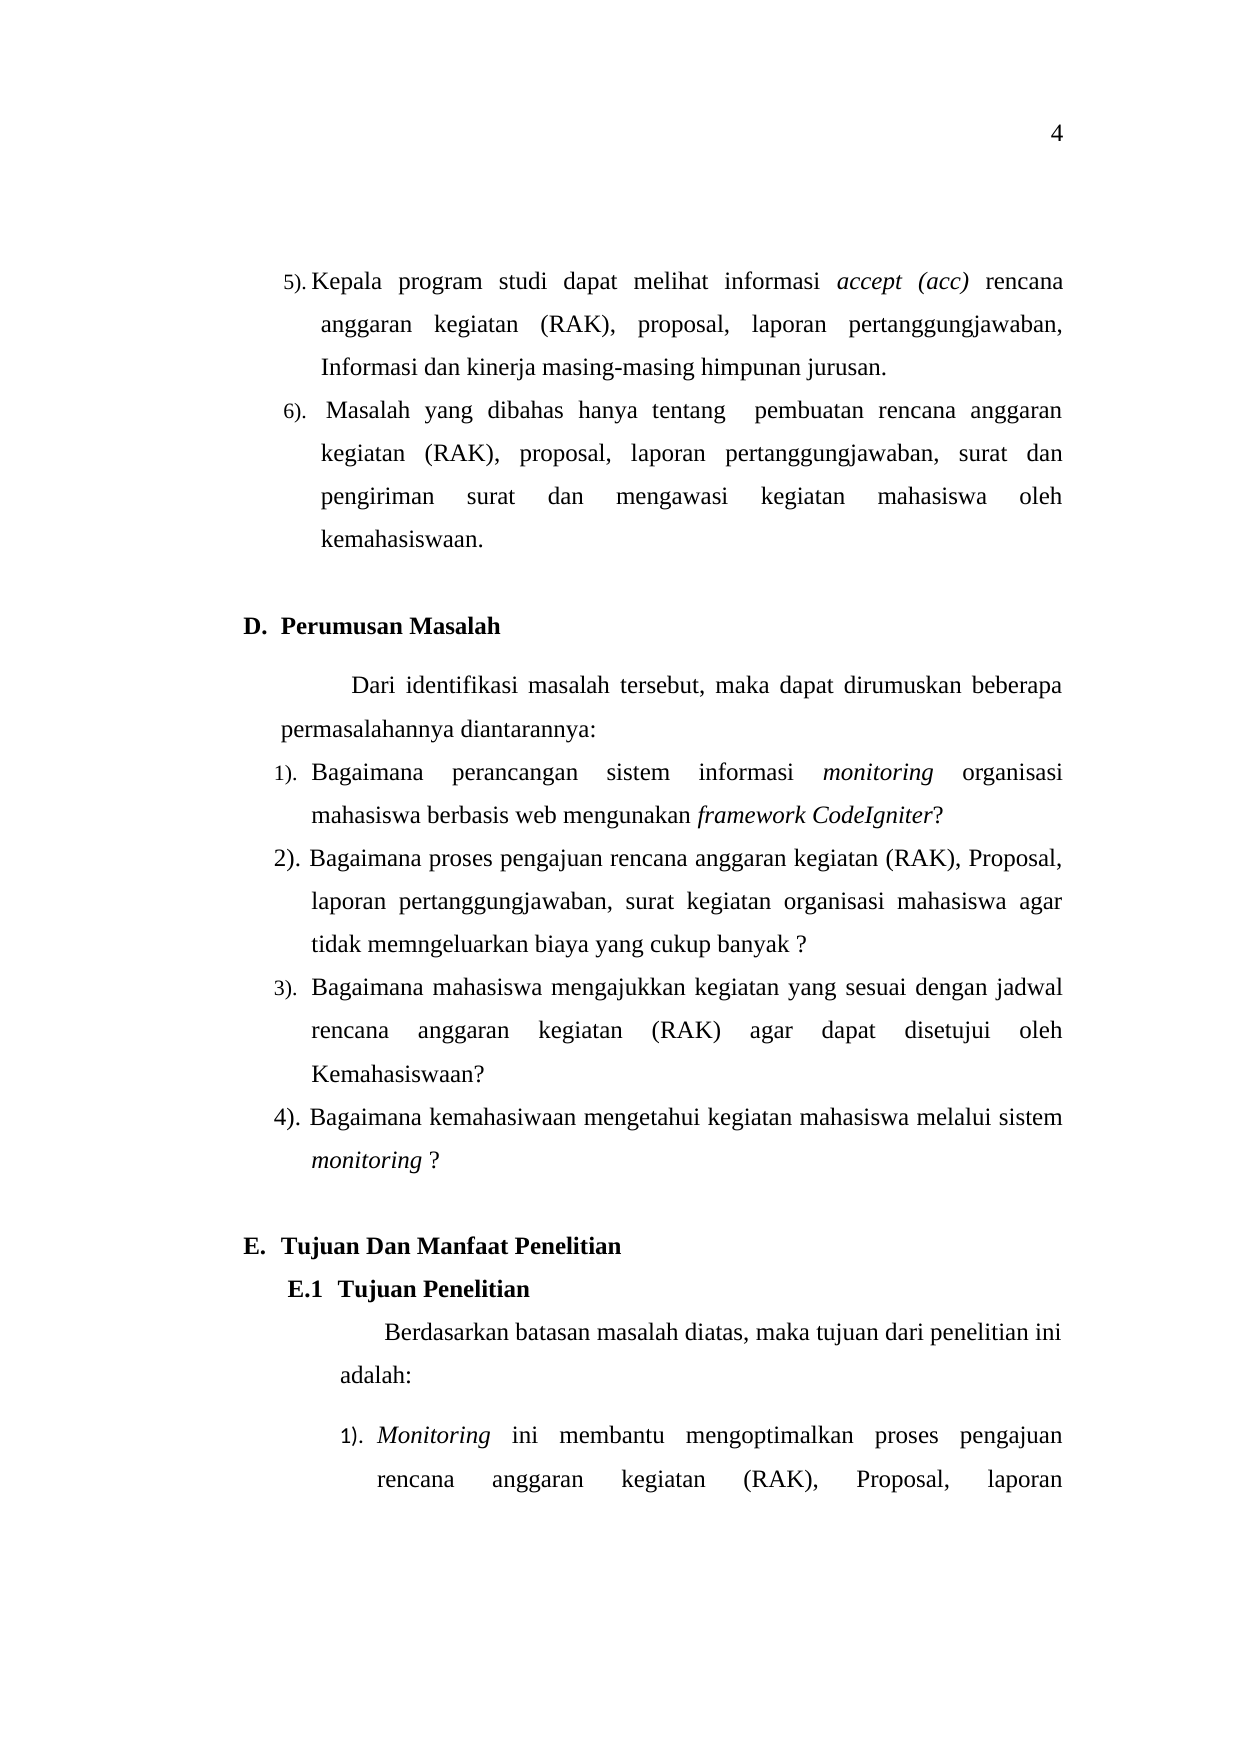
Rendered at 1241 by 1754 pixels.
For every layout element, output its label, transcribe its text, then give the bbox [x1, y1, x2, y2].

list Masalah yang dibahas hanya tentang pembuatan rencana anggaran kegiatan (RAK), proposal, laporan pertanggungjawaban, surat dan pengiriman surat dan mengawasi kegiatan mahasiswa oleh kemahasiswaan. [283, 395, 1063, 553]
list Bagaimana kemahasiwaan mengetahui kegiatan mahasiswa melalui sistem monitoring ? [274, 1102, 1063, 1174]
list Bagaimana perancangan sistem informasi monitoring organisasi mahasiswa berbasis web mengunakan framework CodeIgniter? [274, 757, 1063, 829]
list Tujuan Dan Manfaat Penelitian [243, 1231, 1063, 1260]
list Kepala program studi dapat melihat informasi accept (acc) rencana anggaran kegiatan (RAK), proposal, laporan pertanggungjawaban, Informasi dan kinerja masing-masing himpunan jurusan. [283, 266, 1063, 381]
list Bagaimana proses pengajuan rencana anggaran kegiatan (RAK), Proposal, laporan pertanggungjawaban, surat kegiatan organisasi mahasiswa agar tidak memngeluarkan biaya yang cukup banyak ? [274, 843, 1063, 958]
list Tujuan Penelitian [287, 1274, 1063, 1303]
list Bagaimana mahasiswa mengajukkan kegiatan yang sesuai dengan jadwal rencana anggaran kegiatan (RAK) agar dapat disetujui oleh Kemahasiswaan? [274, 972, 1063, 1087]
list Perumusan Masalah [243, 611, 1063, 639]
list Monitoring ini membantu mengoptimalkan proses pengajuan rencana anggaran kegiatan (RAK), Proposal, laporan [339, 1420, 1063, 1492]
text Dari identifikasi masalah tersebut, maka dapat dirumuskan beberapa permasalahannya diantarannya: [281, 671, 1063, 742]
list Berdasarkan batasan masalah diatas, maka tujuan dari penelitian ini adalah: [340, 1317, 1063, 1389]
